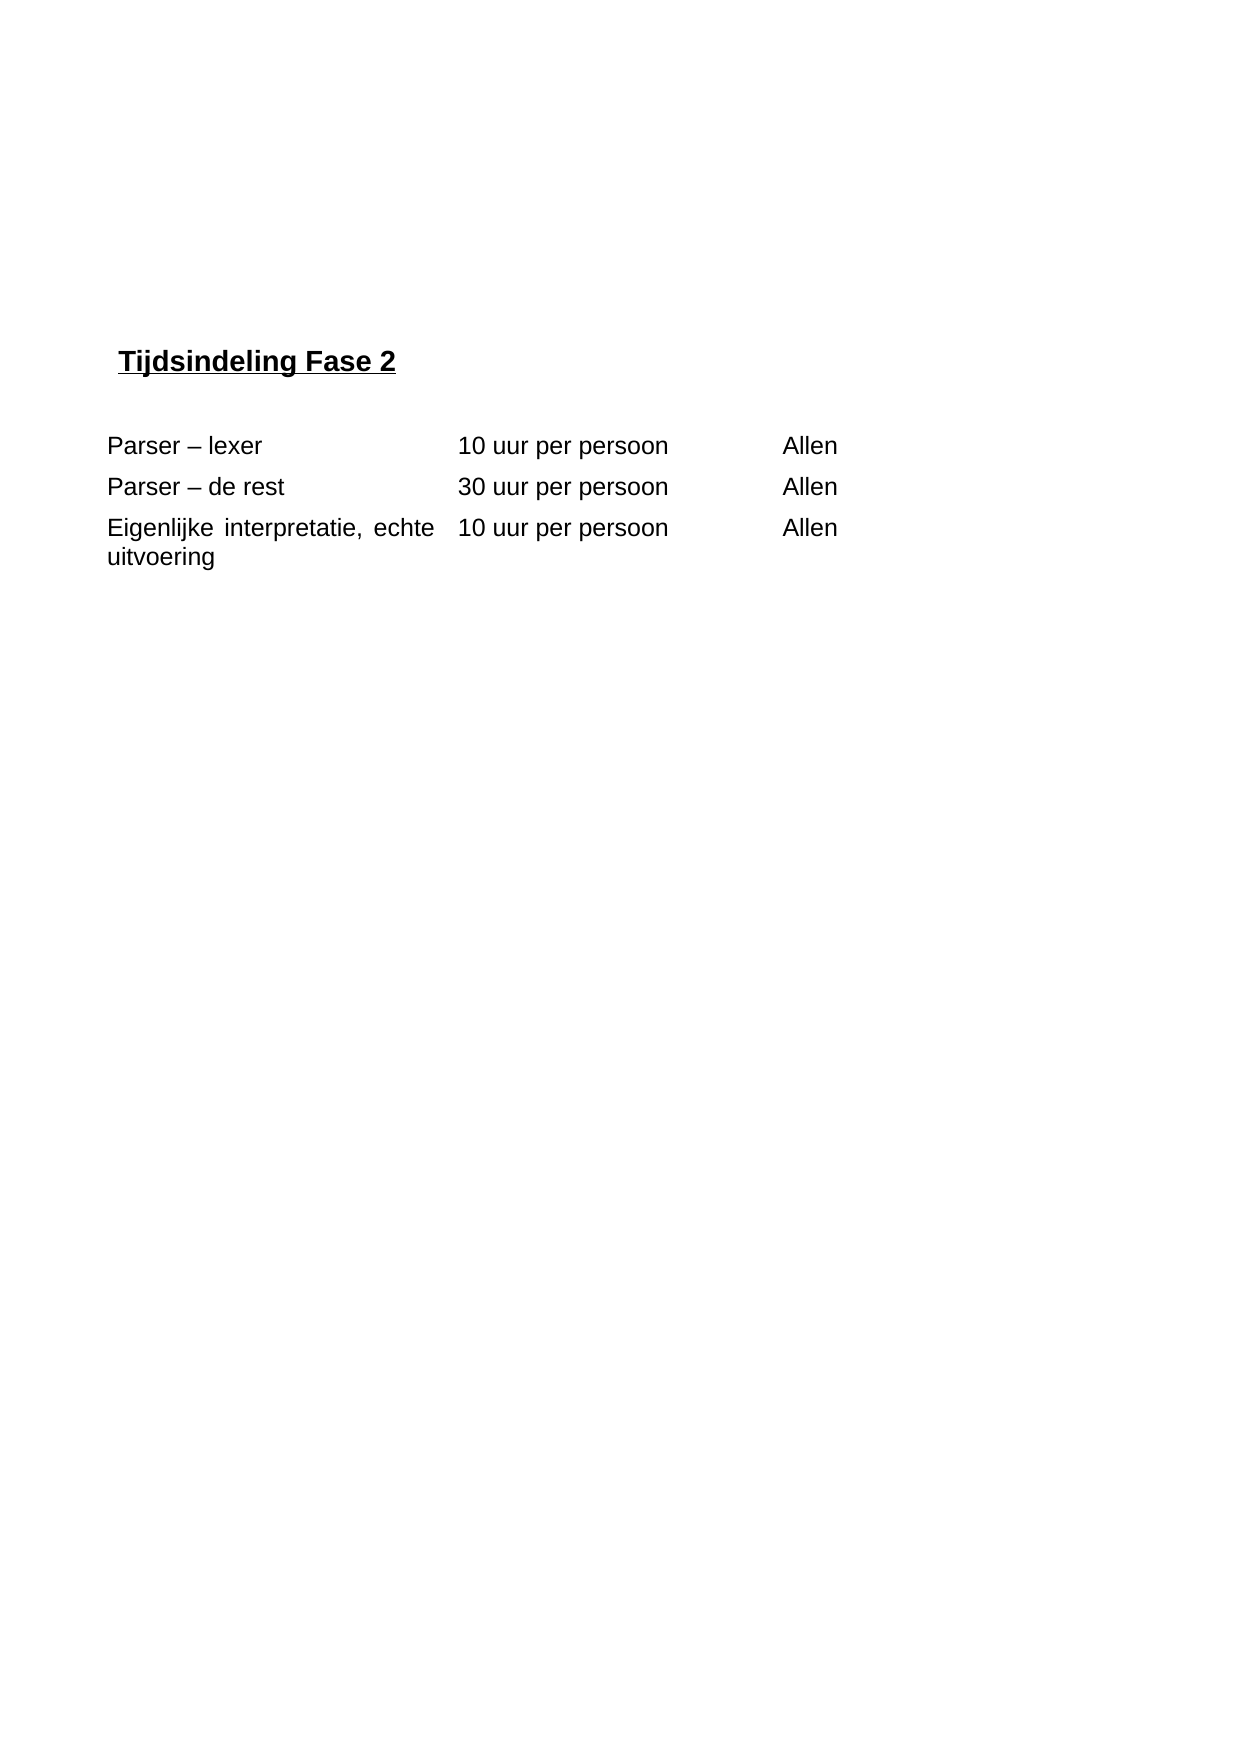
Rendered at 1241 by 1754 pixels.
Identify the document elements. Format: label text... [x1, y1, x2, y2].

table_cell Allen [771, 513, 1067, 583]
table_cell 10 uur per persoon [446, 513, 771, 583]
table_cell Allen [771, 472, 1067, 513]
table_cell 30 uur per persoon [446, 472, 771, 513]
table_cell Eigenlijke interpretatie, echte uitvoering [96, 513, 446, 583]
text Tijdsindeling Fase 2 [118, 343, 1122, 377]
table_header 10 uur per persoon [446, 431, 771, 472]
table_header Allen [771, 431, 1067, 472]
table_cell Parser – de rest [96, 472, 446, 513]
table_header Parser – lexer [96, 431, 446, 472]
